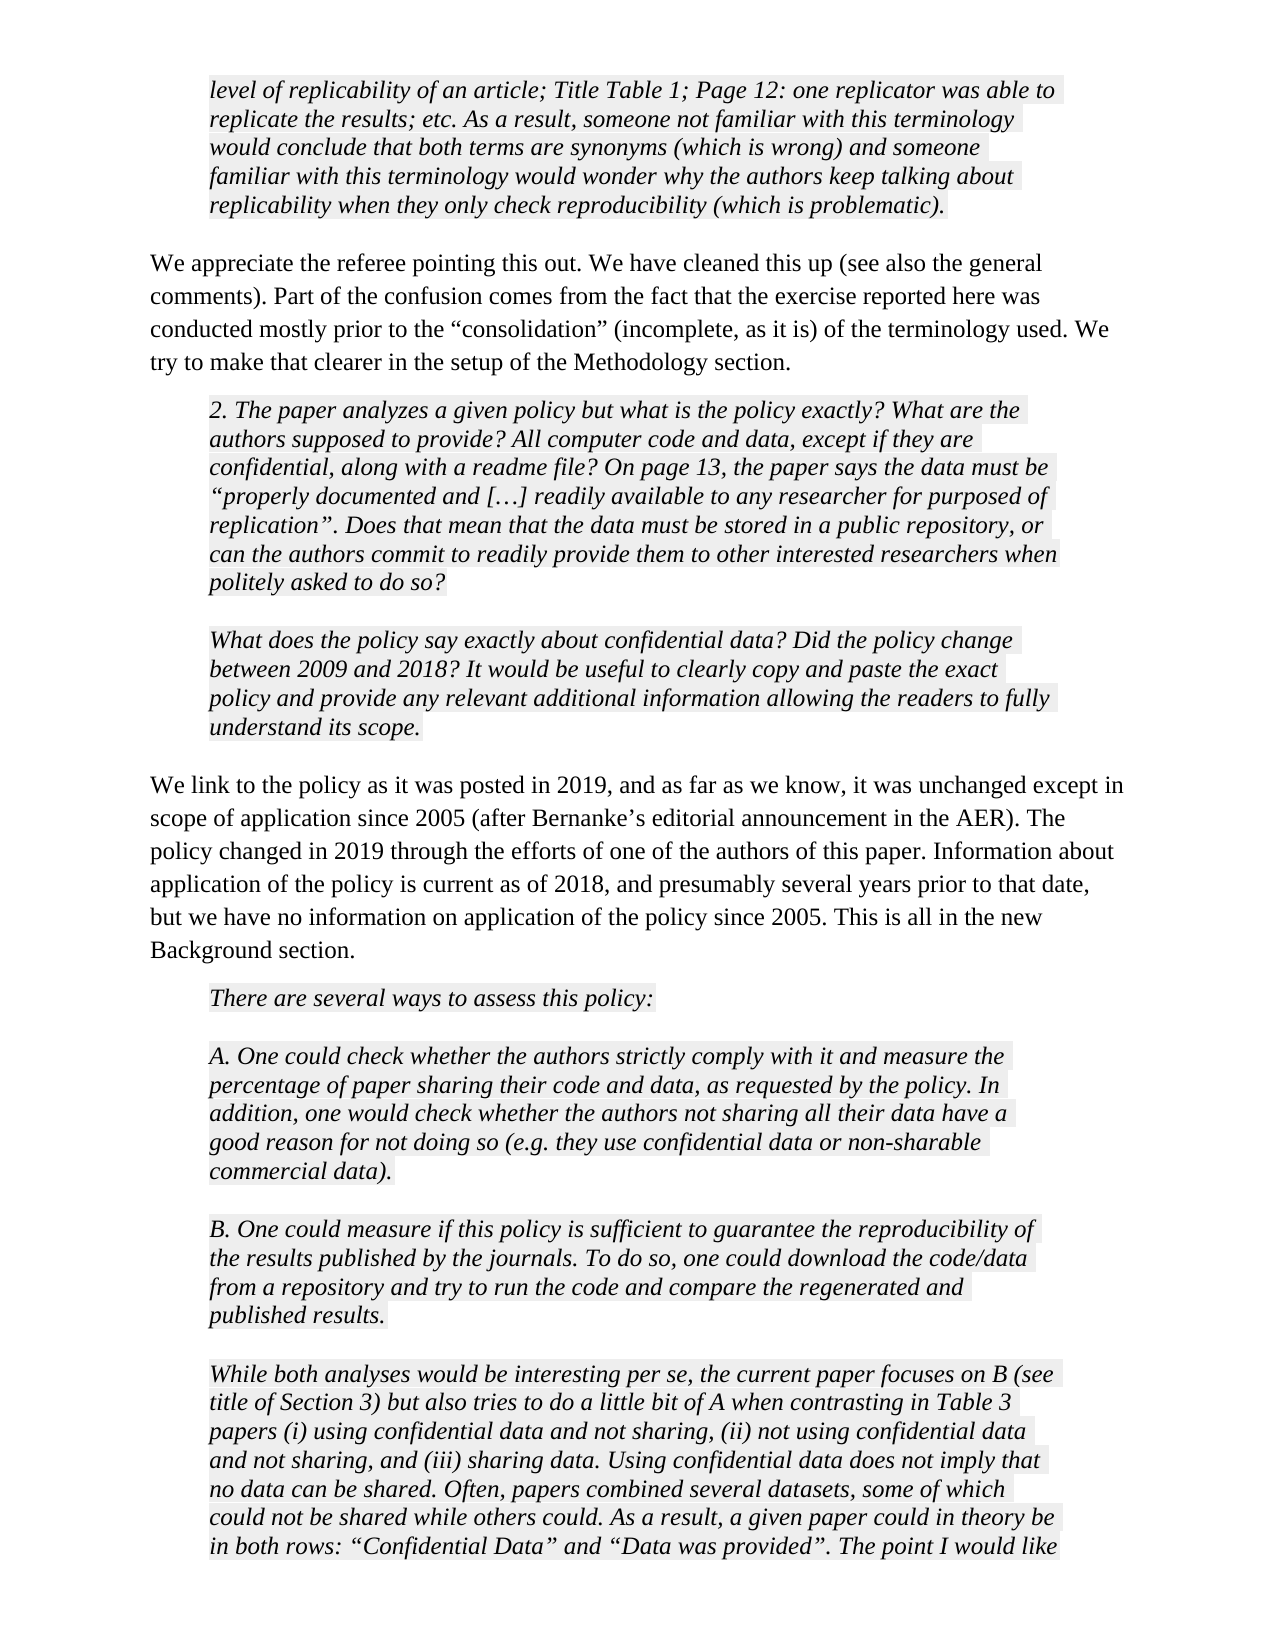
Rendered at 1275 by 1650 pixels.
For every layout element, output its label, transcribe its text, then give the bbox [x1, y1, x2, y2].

text level of replicability of an article; Title Table 1; Page 12: one replicator was able to replicate the results; etc. As a result, someone not familiar with this terminology would conclude that both terms are synonyms (which is wrong) and someone familiar with this terminology would wonder why the authors keep talking about replicability when they only check reproducibility (which is problematic). [209, 75, 1066, 219]
text There are several ways to assess this policy: [209, 983, 1066, 1012]
text We link to the policy as it was posted in 2019, and as far as we know, it was unchanged except in scope of application since 2005 (after Bernanke’s editorial announcement in the AER). The policy changed in 2019 through the efforts of one of the authors of this paper. Information about application of the policy is current as of 2018, and presumably several years prior to that date, but we have no information on application of the policy since 2005. This is all in the new Background section. [150, 770, 1125, 964]
text What does the policy say exactly about confidential data? Did the policy change between 2009 and 2018? It would be useful to clearly copy and paste the exact policy and provide any relevant additional information allowing the readers to fully understand its scope. [209, 626, 1066, 741]
text B. One could measure if this policy is sufficient to guarantee the reproducibility of the results published by the journals. To do so, one could download the code/data from a repository and try to run the code and compare the regenerated and published results. [209, 1214, 1066, 1329]
text 2. The paper analyzes a given policy but what is the policy exactly? What are the authors supposed to provide? All computer code and data, except if they are confidential, along with a readme file? On page 13, the paper says the data must be “properly documented and […] readily available to any researcher for purposed of replication”. Does that mean that the data must be stored in a public repository, or can the authors commit to readily provide them to other interested researchers when politely asked to do so? [209, 395, 1066, 596]
text We appreciate the referee pointing this out. We have cleaned this up (see also the general comments). Part of the confusion comes from the fact that the exercise reported here was conducted mostly prior to the “consolidation” (incomplete, as it is) of the terminology used. We try to make that clearer in the setup of the Methodology section. [150, 248, 1125, 376]
text A. One could check whether the authors strictly comply with it and measure the percentage of paper sharing their code and data, as requested by the policy. In addition, one would check whether the authors not sharing all their data have a good reason for not doing so (e.g. they use confidential data or non‐sharable commercial data). [209, 1041, 1066, 1185]
text While both analyses would be interesting per se, the current paper focuses on B (see title of Section 3) but also tries to do a little bit of A when contrasting in Table 3 papers (i) using confidential data and not sharing, (ii) not using confidential data and not sharing, and (iii) sharing data. Using confidential data does not imply that no data can be shared. Often, papers combined several datasets, some of which could not be shared while others could. As a result, a given paper could in theory be in both rows: “Confidential Data” and “Data was provided”. The point I would like [209, 1359, 1066, 1560]
